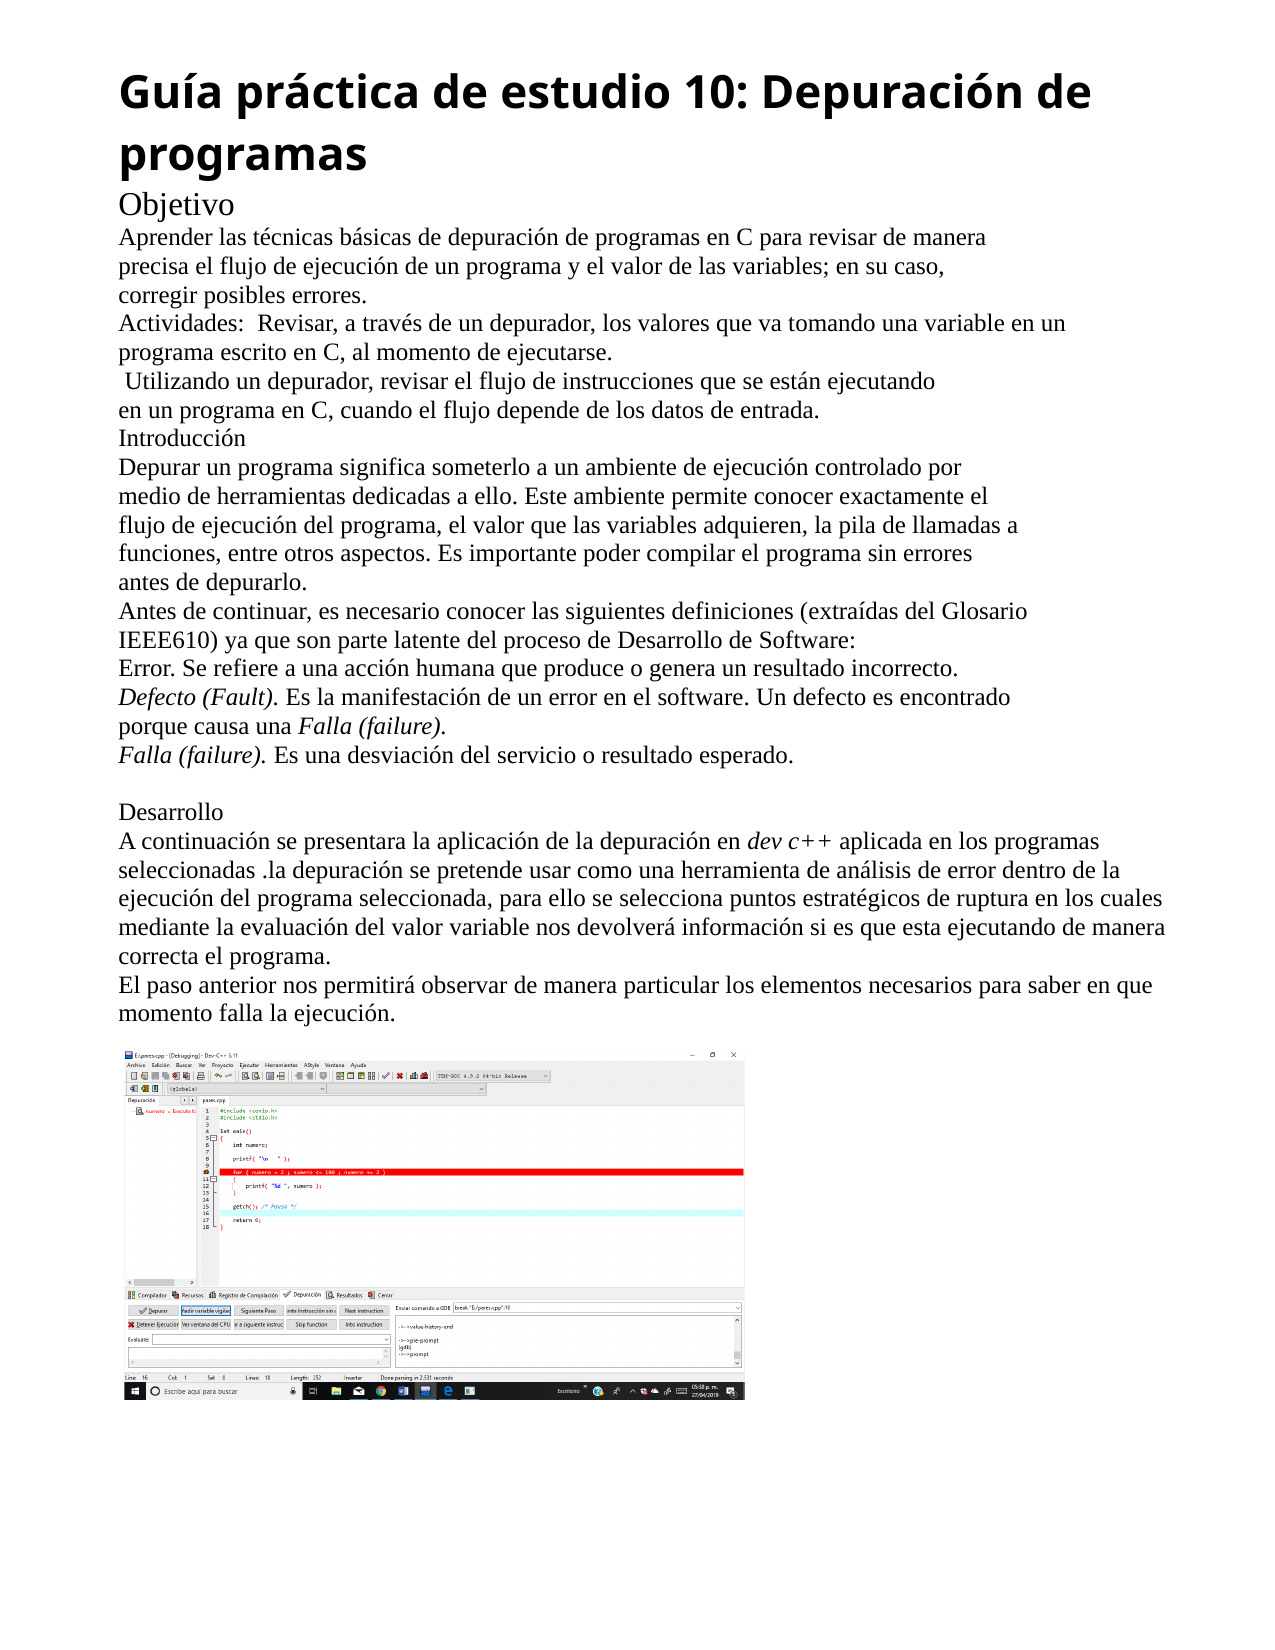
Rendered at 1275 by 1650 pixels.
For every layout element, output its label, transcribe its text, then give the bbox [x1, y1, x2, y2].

text medio de herramientas dedicadas a ello. Este ambiente permite conocer exactamente el [118, 481, 1205, 510]
text Objetivo [118, 184, 1205, 222]
text programa escrito en C, al momento de ejecutarse. [118, 337, 1205, 366]
text A continuación se presentara la aplicación de la depuración en dev c++ aplicada en los programas seleccionadas .la depuración se pretende usar como una herramienta de análisis de error dentro de la ejecución del programa seleccionada, para ello se selecciona puntos estratégicos de ruptura en los cuales mediante la evaluación del valor variable nos devolverá información si es que esta ejecutando de manera correcta el programa. [118, 826, 1205, 970]
text Depurar un programa significa someterlo a un ambiente de ejecución controlado por [118, 452, 1205, 481]
text Aprender las técnicas básicas de depuración de programas en C para revisar de manera [118, 222, 1205, 251]
text precisa el flujo de ejecución de un programa y el valor de las variables; en su caso, [118, 251, 1205, 280]
text en un programa en C, cuando el flujo depende de los datos de entrada. [118, 395, 1205, 423]
text Falla (failure). Es una desviación del servicio o resultado esperado. [118, 740, 1205, 768]
text corregir posibles errores. [118, 280, 1205, 308]
text  Utilizando un depurador, revisar el flujo de instrucciones que se están ejecutando [118, 366, 1205, 395]
text Introducción [118, 423, 1205, 452]
text flujo de ejecución del programa, el valor que las variables adquieren, la pila de llamadas a [118, 510, 1205, 538]
text porque causa una Falla (failure). [118, 711, 1205, 740]
text IEEE610) ya que son parte latente del proceso de Desarrollo de Software: [118, 625, 1205, 653]
text Defecto (Fault). Es la manifestación de un error en el software. Un defecto es encontrado [118, 682, 1205, 711]
text programas [118, 122, 1205, 184]
text Error. Se refiere a una acción humana que produce o genera un resultado incorrecto. [118, 653, 1205, 682]
text Desarrollo [118, 797, 1205, 826]
text Actividades:  Revisar, a través de un depurador, los valores que va tomando una variable en un [118, 308, 1205, 337]
text funciones, entre otros aspectos. Es importante poder compilar el programa sin errores [118, 538, 1205, 567]
text El paso anterior nos permitirá observar de manera particular los elementos necesarios para saber en que momento falla la ejecución. [118, 970, 1205, 1027]
text Guía práctica de estudio 10: Depuración de [118, 59, 1205, 122]
text Antes de continuar, es necesario conocer las siguientes definiciones (extraídas del Glosario [118, 596, 1205, 625]
text antes de depurarlo. [118, 567, 1205, 596]
